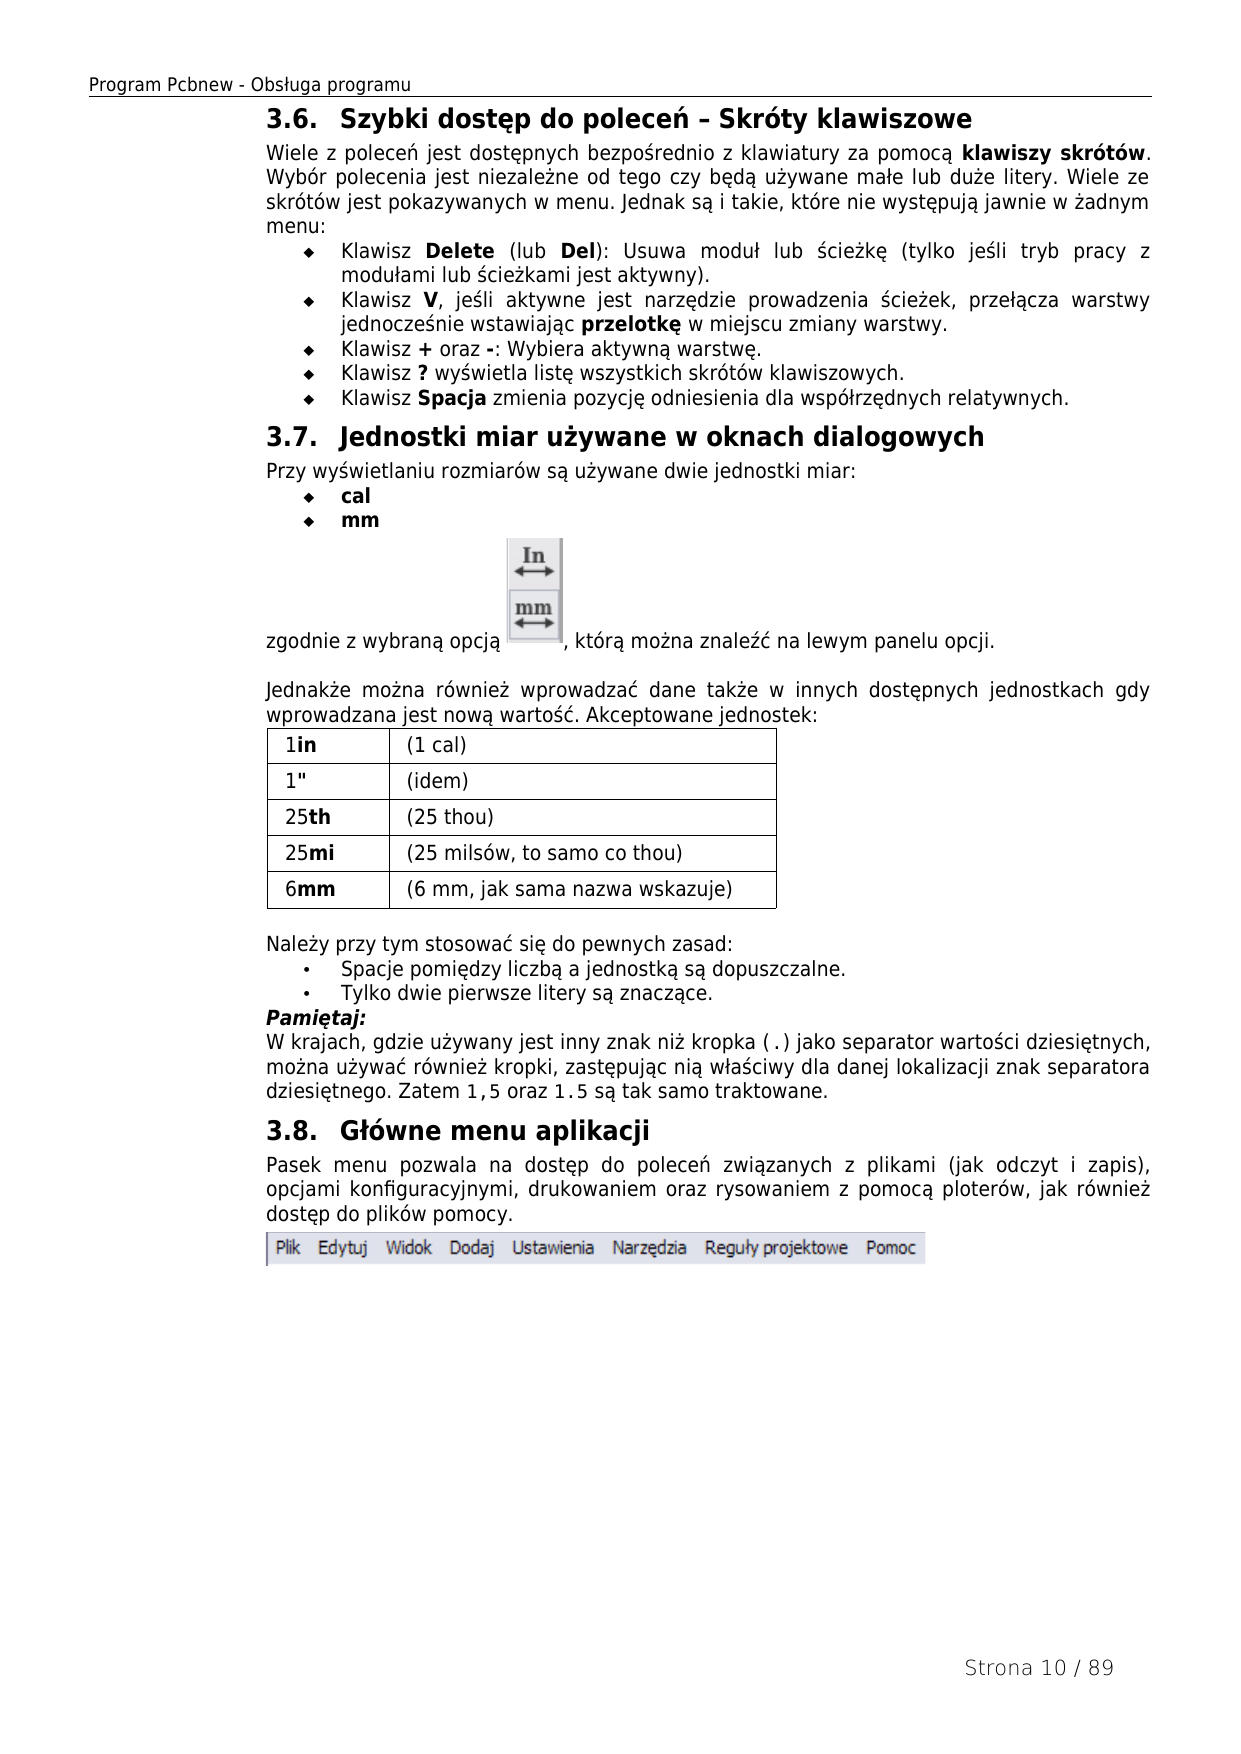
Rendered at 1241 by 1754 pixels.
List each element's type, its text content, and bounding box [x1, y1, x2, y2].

picture [265, 1232, 926, 1266]
table_cell 1" [268, 764, 389, 799]
table_header (1 cal) [390, 729, 776, 763]
text Należy przy tym stosować się do pewnych zasad: [266, 932, 1152, 957]
table_cell 25th [268, 800, 389, 835]
text Przy wyświetlaniu rozmiarów są używane dwie jednostki miar: [266, 459, 1152, 484]
list Spacje pomiędzy liczbą a jednostką są dopuszczalne. [303, 957, 1152, 981]
table_cell (6 mm, jak sama nazwa wskazuje) [390, 872, 776, 908]
text Pamiętaj: [266, 1006, 1152, 1030]
list Tylko dwie pierwsze litery są znaczące. [303, 981, 1152, 1006]
text Wiele z poleceń jest dostępnych bezpośrednio z klawiatury za pomocą klawiszy skrótów. Wybór polecenia jest niezależne od tego czy będą używane małe lub duże litery. Wiele ze skrótów jest pokazywanych w menu. Jednak są i takie, które nie występują jawnie w żadnym menu: [266, 141, 1152, 239]
text Jednakże można również wprowadzać dane także w innych dostępnych jednostkach gdy wprowadzana jest nową wartość. Akceptowane jednostek: [266, 678, 1152, 727]
list mm [303, 508, 1152, 533]
table_cell 25mi [268, 836, 389, 871]
list Klawisz V, jeśli aktywne jest narzędzie prowadzenia ścieżek, przełącza warstwy jednocześnie wstawiając przelotkę w miejscu zmiany warstwy. [303, 288, 1152, 337]
text Pasek menu pozwala na dostęp do poleceń związanych z plikami (jak odczyt i zapis), opcjami konfiguracyjnymi, drukowaniem oraz rysowaniem z pomocą ploterów, jak również dostęp do plików pomocy. [266, 1153, 1152, 1226]
table_cell 6mm [268, 872, 389, 908]
list Klawisz + oraz -: Wybiera aktywną warstwę. [303, 337, 1152, 361]
list Klawisz ? wyświetla listę wszystkich skrótów klawiszowych. [303, 361, 1152, 386]
table_header 1in [268, 729, 389, 763]
list cal [303, 484, 1152, 508]
list Klawisz Spacja zmienia pozycję odniesienia dla współrzędnych relatywnych. [303, 386, 1152, 410]
table_cell (idem) [390, 764, 776, 799]
text zgodnie z wybraną opcją , którą można znaleźć na lewym panelu opcji. [266, 533, 1152, 654]
subtitle Główne menu aplikacji [266, 1115, 1152, 1147]
text W krajach, gdzie używany jest inny znak niż kropka (.) jako separator wartości dziesiętnych, można używać również kropki, zastępując nią właściwy dla danej lokalizacji znak separatora dziesiętnego. Zatem 1,5 oraz 1.5 są tak samo traktowane. [266, 1030, 1152, 1103]
table_cell (25 thou) [390, 800, 776, 835]
subtitle Jednostki miar używane w oknach dialogowych [266, 422, 1152, 453]
table_cell (25 milsów, to samo co thou) [390, 836, 776, 871]
subtitle Szybki dostęp do poleceń – Skróty klawiszowe [266, 103, 1152, 135]
picture [506, 538, 563, 643]
list Klawisz Delete (lub Del): Usuwa moduł lub ścieżkę (tylko jeśli tryb pracy z modułami lub ścieżkami jest aktywny). [303, 239, 1152, 288]
